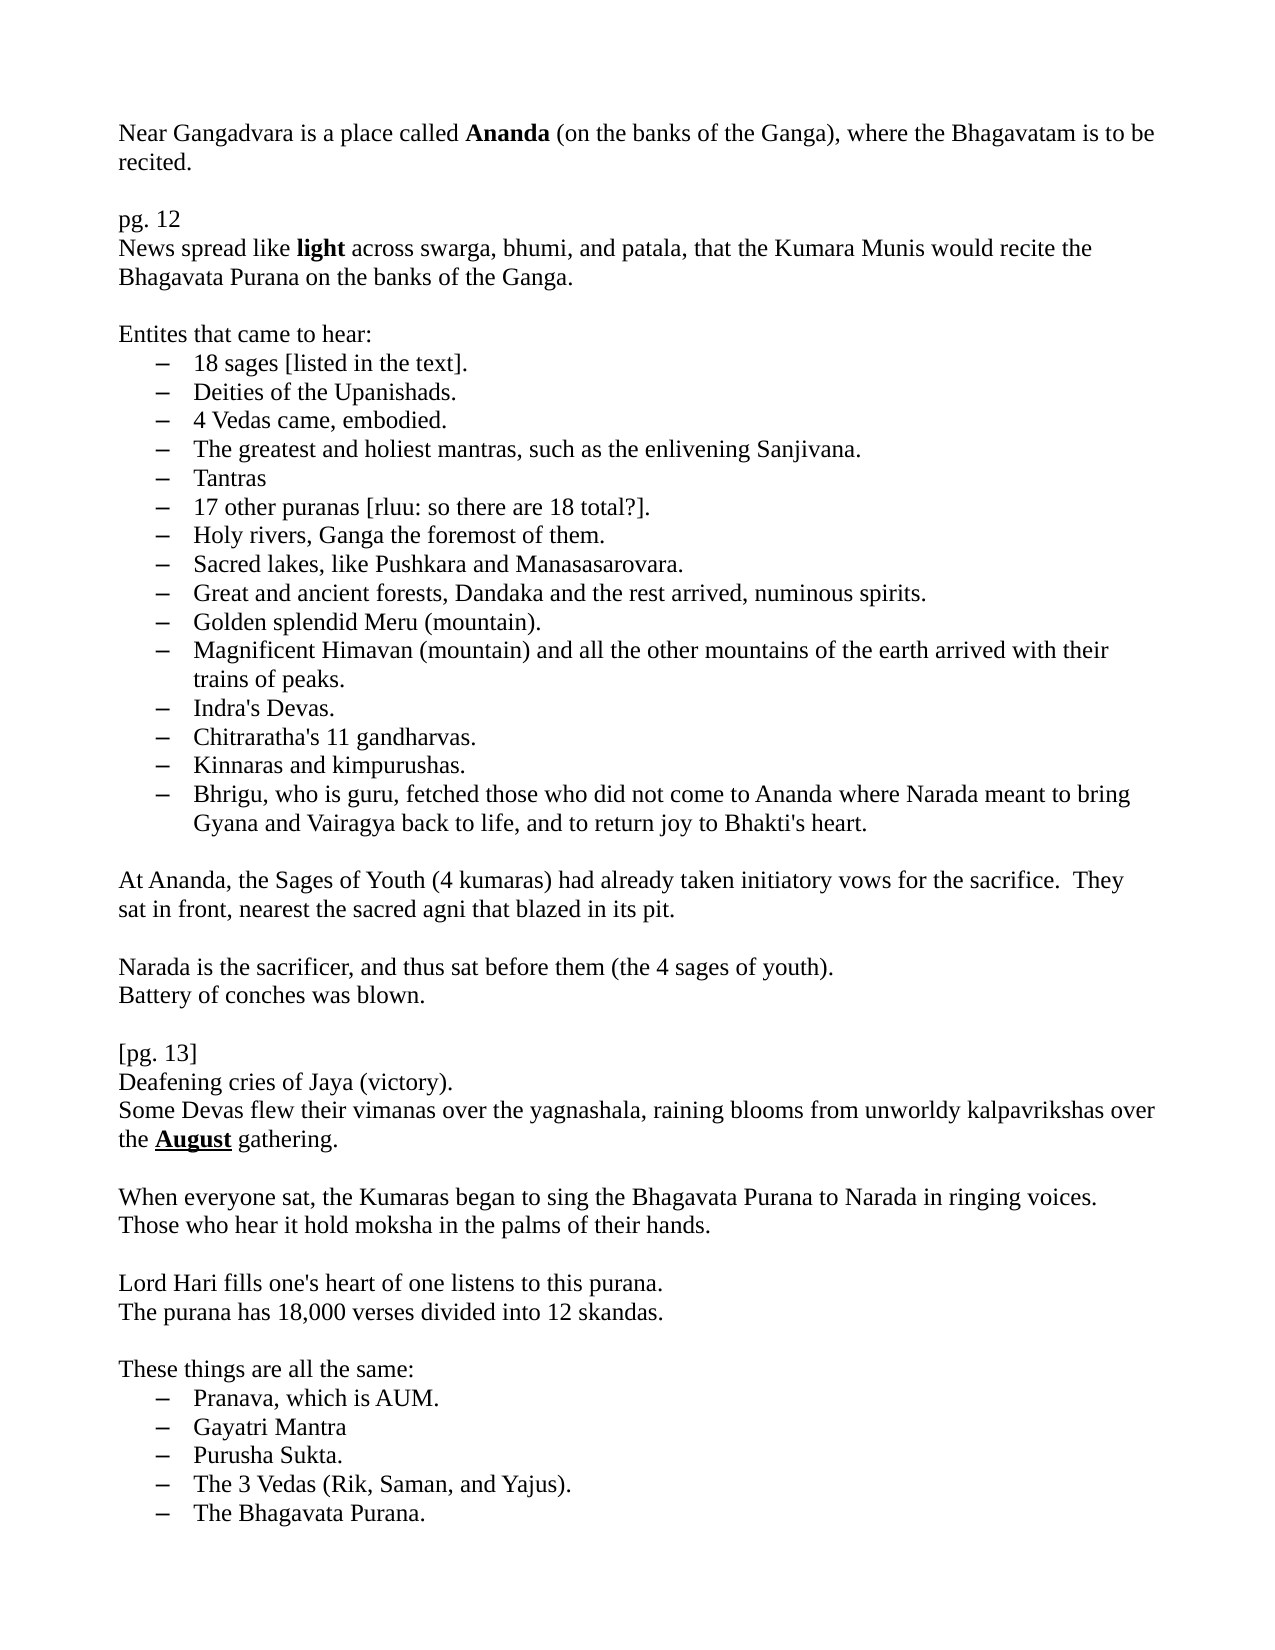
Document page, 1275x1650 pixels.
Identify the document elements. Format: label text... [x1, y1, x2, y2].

list Great and ancient forests, Dandaka and the rest arrived, numinous spirits. [156, 578, 1157, 607]
list The 3 Vedas (Rik, Saman, and Yajus). [156, 1469, 1157, 1498]
list Indra's Devas. [156, 693, 1157, 722]
list Kinnaras and kimpurushas. [156, 751, 1157, 779]
list Tantras [156, 463, 1157, 492]
list Purusha Sukta. [156, 1441, 1157, 1469]
list 18 sages [listed in the text]. [156, 348, 1157, 377]
text The purana has 18,000 verses divided into 12 skandas. [118, 1297, 1157, 1326]
list Holy rivers, Ganga the foremost of them. [156, 521, 1157, 549]
text [pg. 13] [118, 1038, 1157, 1067]
text Battery of conches was blown. [118, 981, 1157, 1009]
text When everyone sat, the Kumaras began to sing the Bhagavata Purana to Narada in ringing voices. Those who hear it hold moksha in the palms of their hands. [118, 1182, 1157, 1239]
text Narada is the sacrificer, and thus sat before them (the 4 sages of youth). [118, 952, 1157, 981]
list The greatest and holiest mantras, such as the enlivening Sanjivana. [156, 434, 1157, 463]
list The Bhagavata Purana. [156, 1498, 1157, 1527]
list Sacred lakes, like Pushkara and Manasasarovara. [156, 549, 1157, 578]
list Bhrigu, who is guru, fetched those who did not come to Ananda where Narada meant to bring Gyana and Vairagya back to life, and to return joy to Bhakti's heart. [156, 779, 1157, 837]
list Pranava, which is AUM. [156, 1383, 1157, 1412]
text At Ananda, the Sages of Youth (4 kumaras) had already taken initiatory vows for the sacrifice. They sat in front, nearest the sacred agni that blazed in its pit. [118, 866, 1157, 923]
text Some Devas flew their vimanas over the yagnashala, raining blooms from unworldy kalpavrikshas over the August gathering. [118, 1096, 1157, 1153]
text These things are all the same: [118, 1354, 1157, 1383]
text Lord Hari fills one's heart of one listens to this purana. [118, 1268, 1157, 1297]
text Entites that came to hear: [118, 319, 1157, 348]
list Golden splendid Meru (mountain). [156, 607, 1157, 636]
list 17 other puranas [rluu: so there are 18 total?]. [156, 492, 1157, 521]
list Deities of the Upanishads. [156, 377, 1157, 406]
text pg. 12 [118, 204, 1157, 233]
list 4 Vedas came, embodied. [156, 406, 1157, 434]
list Gayatri Mantra [156, 1412, 1157, 1441]
text Deafening cries of Jaya (victory). [118, 1067, 1157, 1096]
list Magnificent Himavan (mountain) and all the other mountains of the earth arrived with their trains of peaks. [156, 636, 1157, 693]
text News spread like light across swarga, bhumi, and patala, that the Kumara Munis would recite the Bhagavata Purana on the banks of the Ganga. [118, 233, 1157, 291]
list Chitraratha's 11 gandharvas. [156, 722, 1157, 751]
text Near Gangadvara is a place called Ananda (on the banks of the Ganga), where the Bhagavatam is to be recited. [118, 118, 1157, 176]
